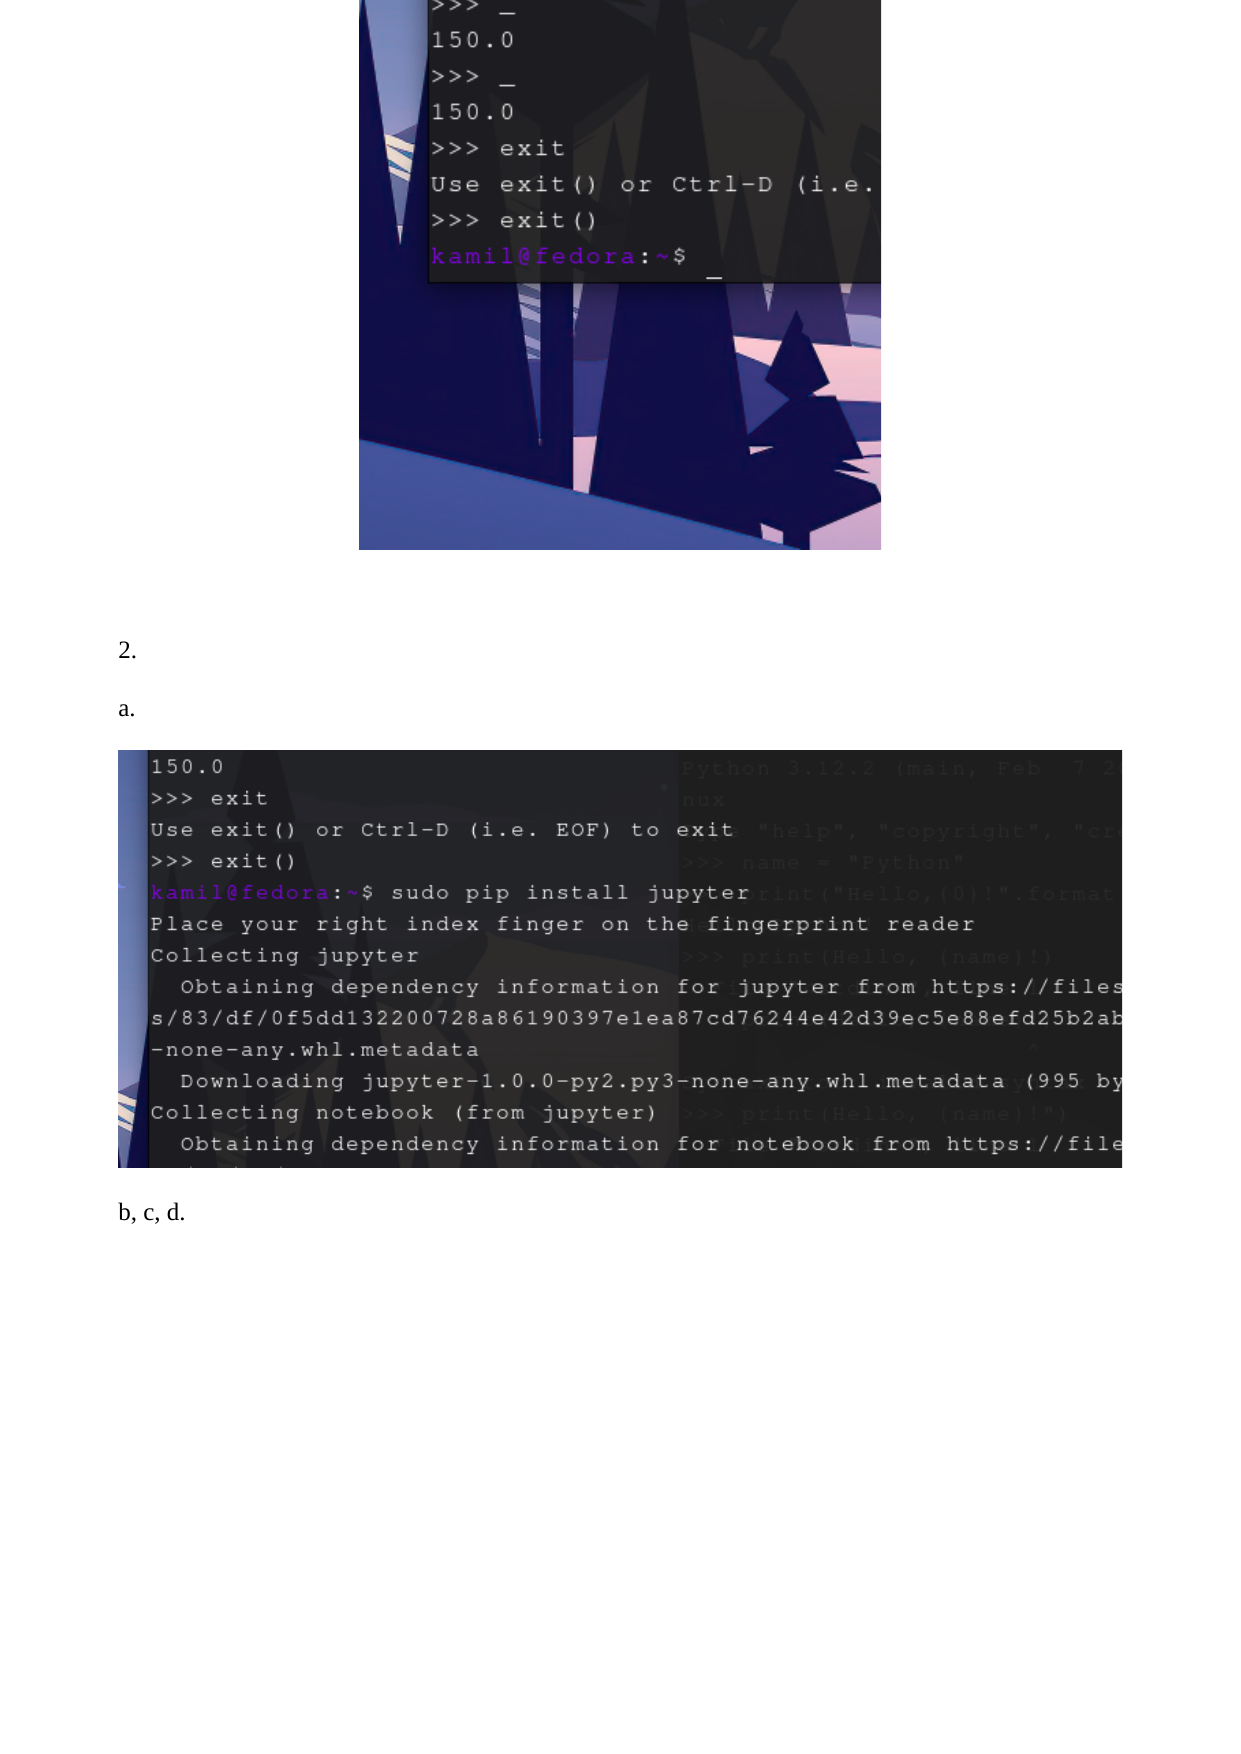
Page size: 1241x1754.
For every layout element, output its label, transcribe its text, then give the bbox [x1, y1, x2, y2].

picture [359, 0, 882, 550]
picture [118, 750, 1123, 1168]
text a. [118, 693, 1122, 722]
text b, c, d. [118, 1197, 1122, 1226]
text 2. [118, 636, 1122, 664]
